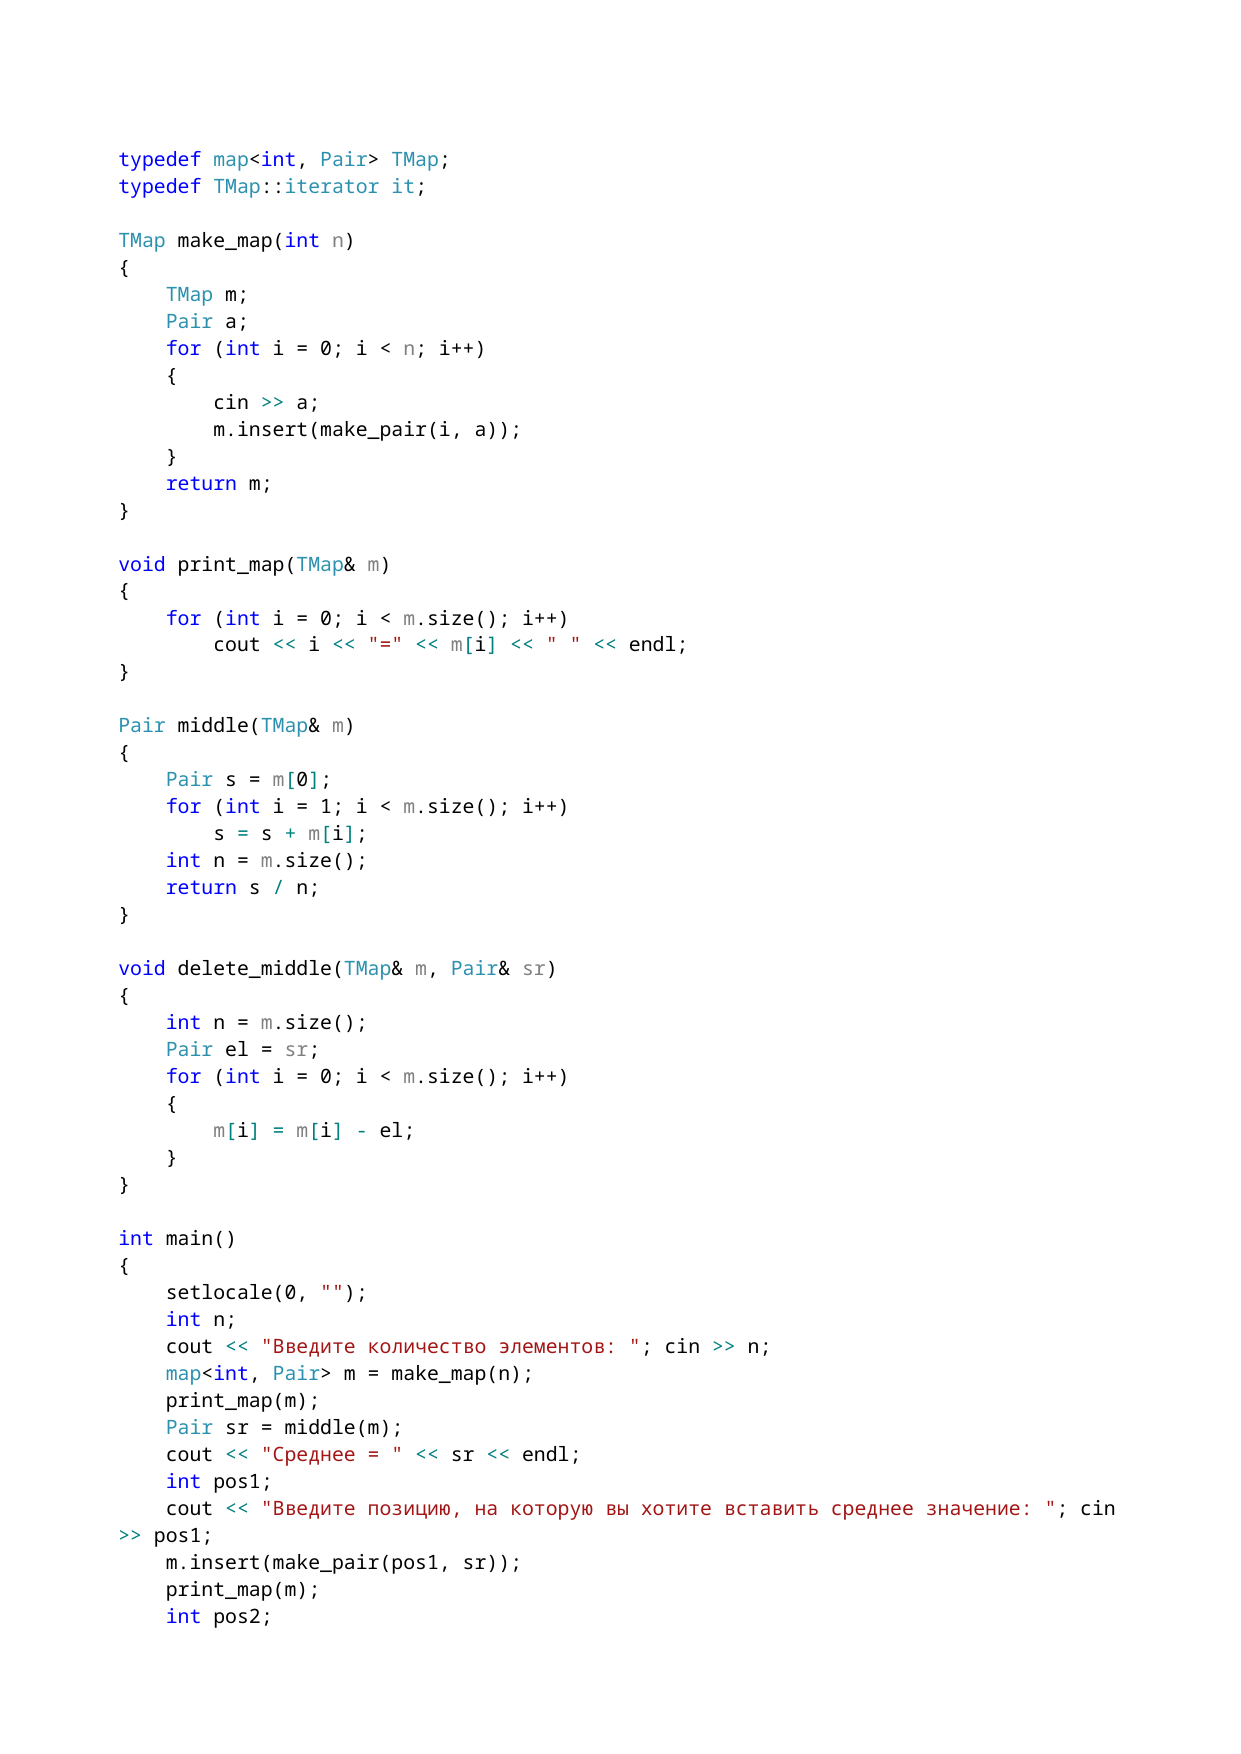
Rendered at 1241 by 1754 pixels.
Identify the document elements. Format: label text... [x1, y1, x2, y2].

text map<int, Pair> m = make_map(n); [118, 1359, 1122, 1386]
text Pair el = sr; [118, 1035, 1122, 1062]
text { [118, 361, 1122, 388]
text return m; [118, 469, 1122, 496]
text typedef TMap::iterator it; [118, 172, 1122, 199]
text { [118, 1089, 1122, 1116]
text } [118, 901, 1122, 927]
text Pair a; [118, 307, 1122, 334]
text return s / n; [118, 873, 1122, 901]
text Pair sr = middle(m); [118, 1413, 1122, 1440]
text void print_map(TMap& m) [118, 550, 1122, 577]
text int n; [118, 1305, 1122, 1332]
text } [118, 1170, 1122, 1197]
text Pair s = m[0]; [118, 766, 1122, 793]
text { [118, 1251, 1122, 1278]
text { [118, 981, 1122, 1008]
text } [118, 496, 1122, 523]
text TMap make_map(int n) [118, 226, 1122, 253]
text } [118, 442, 1122, 469]
text for (int i = 1; i < m.size(); i++) [118, 793, 1122, 819]
text cout << i << "=" << m[i] << " " << endl; [118, 631, 1122, 658]
text } [118, 1143, 1122, 1170]
text { [118, 739, 1122, 766]
text { [118, 253, 1122, 280]
text cin >> a; [118, 388, 1122, 415]
text TMap m; [118, 280, 1122, 307]
text int pos1; [118, 1467, 1122, 1494]
text typedef map<int, Pair> TMap; [118, 145, 1122, 172]
text print_map(m); [118, 1386, 1122, 1413]
text Pair middle(TMap& m) [118, 712, 1122, 739]
text int n = m.size(); [118, 847, 1122, 873]
text int main() [118, 1224, 1122, 1251]
text int pos2; [118, 1602, 1122, 1629]
text for (int i = 0; i < m.size(); i++) [118, 604, 1122, 631]
text for (int i = 0; i < n; i++) [118, 334, 1122, 361]
text int n = m.size(); [118, 1008, 1122, 1035]
text s = s + m[i]; [118, 819, 1122, 847]
text for (int i = 0; i < m.size(); i++) [118, 1062, 1122, 1089]
text { [118, 577, 1122, 604]
text print_map(m); [118, 1575, 1122, 1602]
text setlocale(0, ""); [118, 1278, 1122, 1305]
text m.insert(make_pair(pos1, sr)); [118, 1548, 1122, 1575]
text } [118, 658, 1122, 685]
text m[i] = m[i] - el; [118, 1116, 1122, 1143]
text cout << "Введите количество элементов: "; cin >> n; [118, 1332, 1122, 1359]
text cout << "Введите позицию, на которую вы хотите вставить среднее значение: "; cin >> pos1; [118, 1494, 1122, 1548]
text void delete_middle(TMap& m, Pair& sr) [118, 954, 1122, 981]
text cout << "Среднее = " << sr << endl; [118, 1440, 1122, 1467]
text m.insert(make_pair(i, a)); [118, 415, 1122, 442]
